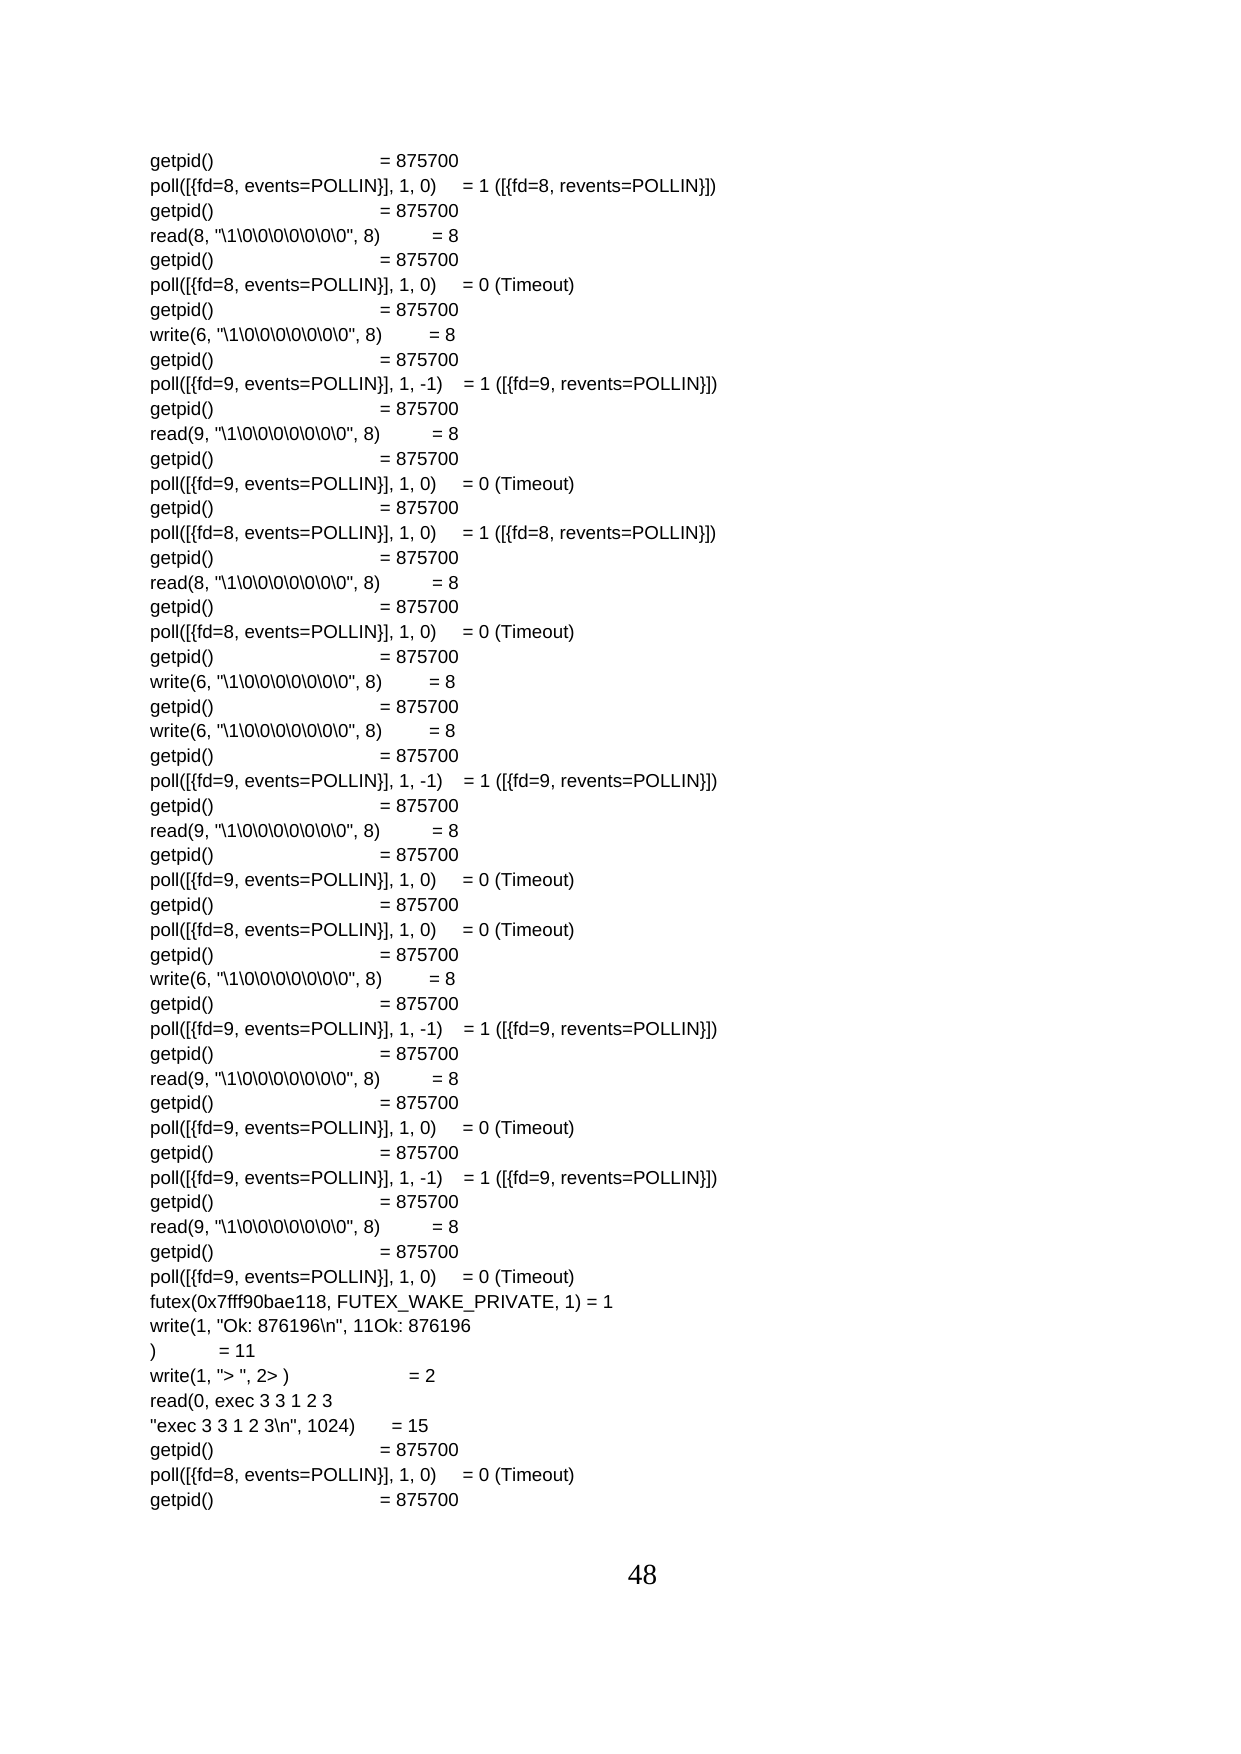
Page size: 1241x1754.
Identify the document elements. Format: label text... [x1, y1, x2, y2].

text getpid() = 875700 [150, 794, 1091, 816]
text getpid() = 875700 [150, 249, 1091, 271]
text read(8, "\1\0\0\0\0\0\0\0", 8) = 8 [150, 571, 1091, 593]
text getpid() = 875700 [150, 447, 1091, 469]
text getpid() = 875700 [150, 1092, 1091, 1114]
text ) = 11 [150, 1340, 1091, 1362]
text read(9, "\1\0\0\0\0\0\0\0", 8) = 8 [150, 423, 1091, 444]
text getpid() = 875700 [150, 1042, 1091, 1064]
text write(6, "\1\0\0\0\0\0\0\0", 8) = 8 [150, 720, 1091, 742]
text getpid() = 875700 [150, 943, 1091, 965]
text read(9, "\1\0\0\0\0\0\0\0", 8) = 8 [150, 1067, 1091, 1089]
text write(1, "> ", 2> ) = 2 [150, 1365, 1091, 1386]
text poll([{fd=9, events=POLLIN}], 1, -1) = 1 ([{fd=9, revents=POLLIN}]) [150, 1166, 1091, 1188]
text poll([{fd=8, events=POLLIN}], 1, 0) = 0 (Timeout) [150, 1464, 1091, 1486]
text futex(0x7fff90bae118, FUTEX_WAKE_PRIVATE, 1) = 1 [150, 1290, 1091, 1312]
text read(8, "\1\0\0\0\0\0\0\0", 8) = 8 [150, 224, 1091, 246]
text poll([{fd=8, events=POLLIN}], 1, 0) = 1 ([{fd=8, revents=POLLIN}]) [150, 522, 1091, 543]
text getpid() = 875700 [150, 398, 1091, 419]
text write(6, "\1\0\0\0\0\0\0\0", 8) = 8 [150, 671, 1091, 692]
text getpid() = 875700 [150, 547, 1091, 568]
text getpid() = 875700 [150, 745, 1091, 767]
text getpid() = 875700 [150, 1241, 1091, 1262]
text poll([{fd=8, events=POLLIN}], 1, 0) = 0 (Timeout) [150, 274, 1091, 296]
text getpid() = 875700 [150, 1439, 1091, 1461]
text getpid() = 875700 [150, 844, 1091, 866]
text poll([{fd=8, events=POLLIN}], 1, 0) = 0 (Timeout) [150, 621, 1091, 643]
text getpid() = 875700 [150, 497, 1091, 519]
text getpid() = 875700 [150, 199, 1091, 221]
text poll([{fd=8, events=POLLIN}], 1, 0) = 1 ([{fd=8, revents=POLLIN}]) [150, 175, 1091, 196]
text poll([{fd=8, events=POLLIN}], 1, 0) = 0 (Timeout) [150, 918, 1091, 940]
text getpid() = 875700 [150, 299, 1091, 320]
text poll([{fd=9, events=POLLIN}], 1, 0) = 0 (Timeout) [150, 472, 1091, 494]
text getpid() = 875700 [150, 993, 1091, 1014]
text poll([{fd=9, events=POLLIN}], 1, -1) = 1 ([{fd=9, revents=POLLIN}]) [150, 770, 1091, 791]
text getpid() = 875700 [150, 1191, 1091, 1213]
text poll([{fd=9, events=POLLIN}], 1, -1) = 1 ([{fd=9, revents=POLLIN}]) [150, 1018, 1091, 1039]
text getpid() = 875700 [150, 1489, 1091, 1510]
text poll([{fd=9, events=POLLIN}], 1, 0) = 0 (Timeout) [150, 869, 1091, 891]
text getpid() = 875700 [150, 646, 1091, 667]
text write(1, "Ok: 876196\n", 11Ok: 876196 [150, 1315, 1091, 1337]
text poll([{fd=9, events=POLLIN}], 1, 0) = 0 (Timeout) [150, 1266, 1091, 1287]
text read(9, "\1\0\0\0\0\0\0\0", 8) = 8 [150, 1216, 1091, 1238]
text getpid() = 875700 [150, 695, 1091, 717]
text write(6, "\1\0\0\0\0\0\0\0", 8) = 8 [150, 323, 1091, 345]
text "exec 3 3 1 2 3\n", 1024) = 15 [150, 1414, 1091, 1436]
text poll([{fd=9, events=POLLIN}], 1, -1) = 1 ([{fd=9, revents=POLLIN}]) [150, 373, 1091, 395]
text write(6, "\1\0\0\0\0\0\0\0", 8) = 8 [150, 968, 1091, 990]
text getpid() = 875700 [150, 348, 1091, 370]
text getpid() = 875700 [150, 150, 1091, 172]
text getpid() = 875700 [150, 1142, 1091, 1163]
text getpid() = 875700 [150, 894, 1091, 915]
text getpid() = 875700 [150, 596, 1091, 618]
text read(9, "\1\0\0\0\0\0\0\0", 8) = 8 [150, 819, 1091, 841]
text read(0, exec 3 3 1 2 3 [150, 1389, 1091, 1411]
text poll([{fd=9, events=POLLIN}], 1, 0) = 0 (Timeout) [150, 1117, 1091, 1138]
